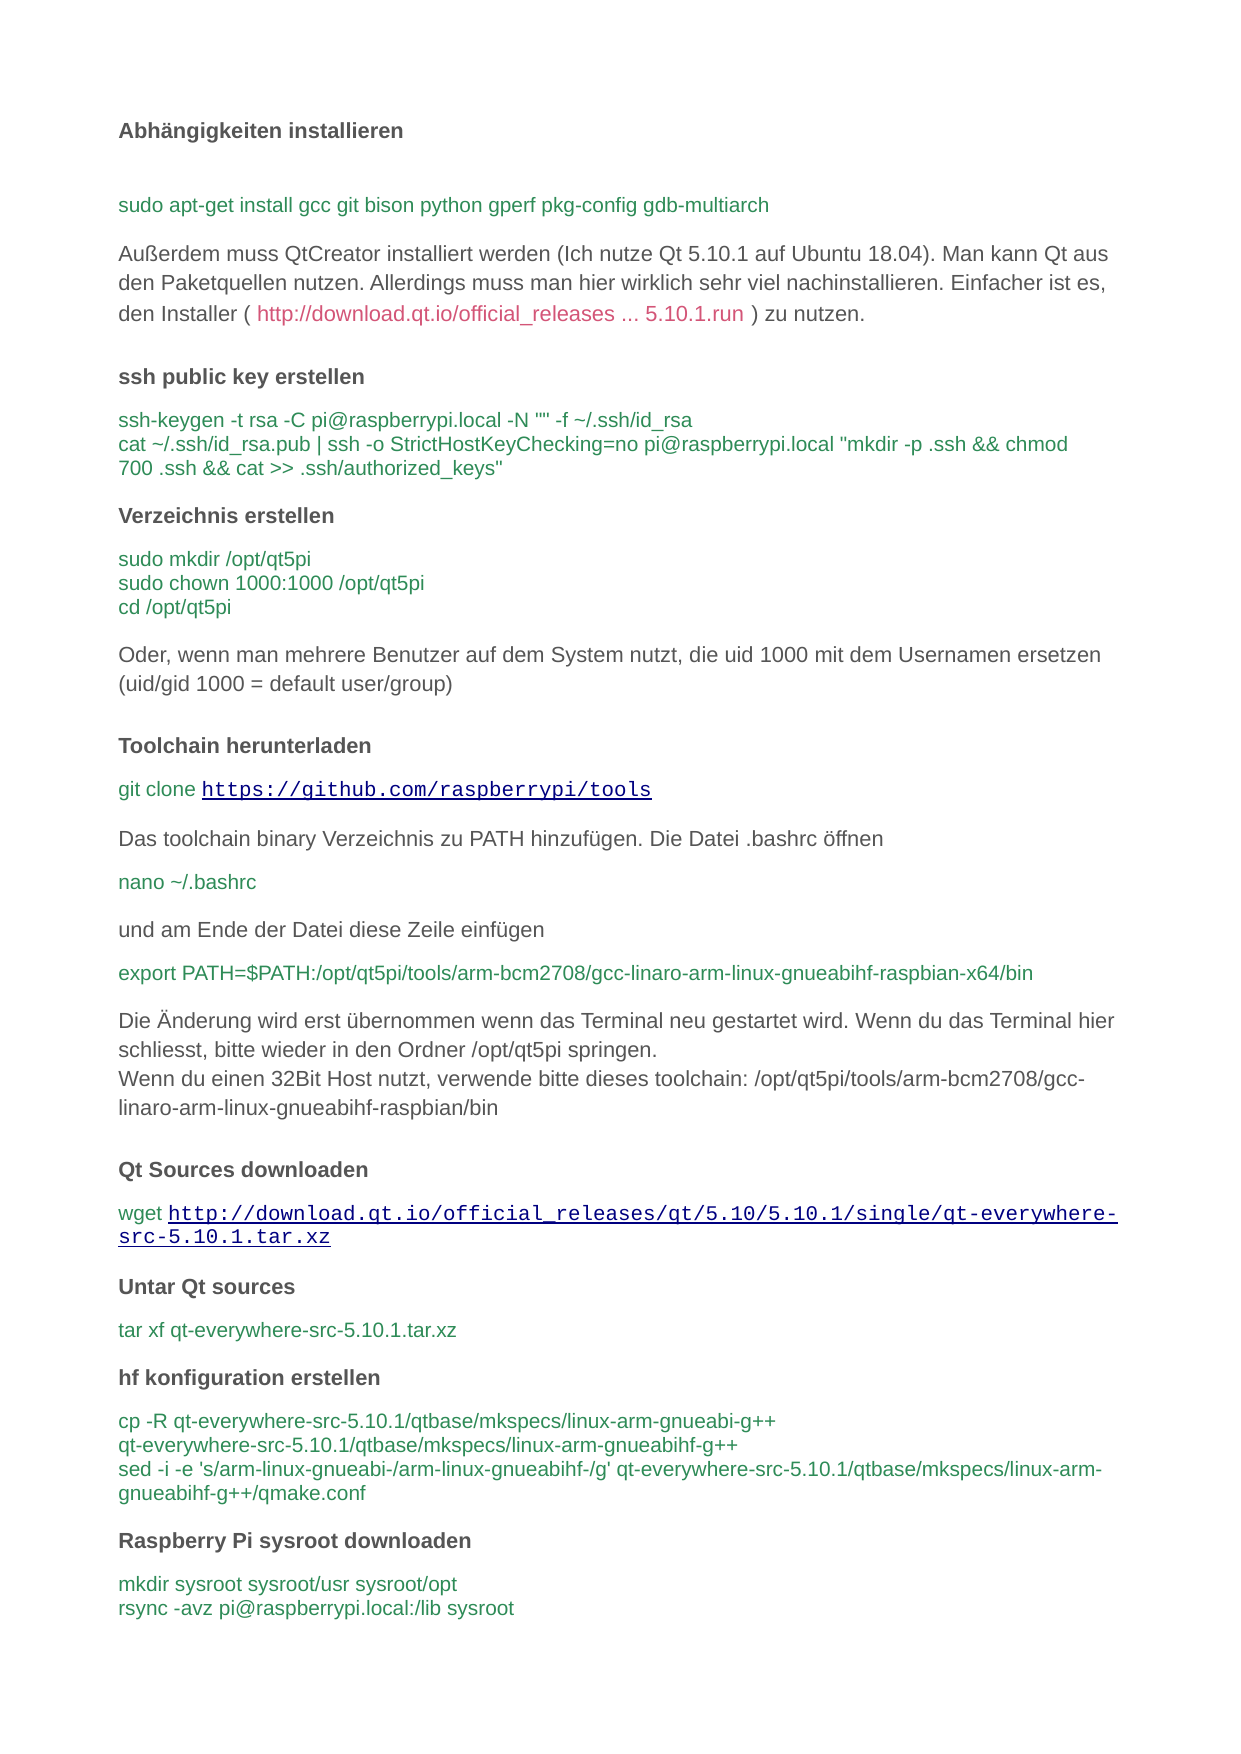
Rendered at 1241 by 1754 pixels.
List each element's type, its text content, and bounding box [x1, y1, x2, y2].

text Das toolchain binary Verzeichnis zu PATH hinzufügen. Die Datei .bashrc öffnen [118, 826, 1122, 851]
text und am Ende der Datei diese Zeile einfügen [118, 917, 1122, 942]
text cd /opt/qt5pi [118, 594, 1122, 618]
text mkdir sysroot sysroot/usr sysroot/opt [118, 1572, 1122, 1596]
text Abhängigkeiten installieren [118, 118, 1122, 143]
text nano ~/.bashrc [118, 869, 1122, 893]
text sudo chown 1000:1000 /opt/qt5pi [118, 571, 1122, 594]
text export PATH=$PATH:/opt/qt5pi/tools/arm-bcm2708/gcc-linaro-arm-linux-gnueabihf-raspbian-x64/bin [118, 961, 1122, 985]
text ssh-keygen -t rsa -C pi@raspberrypi.local -N "" -f ~/.ssh/id_rsa [118, 407, 1122, 431]
text sed -i -e 's/arm-linux-gnueabi-/arm-linux-gnueabihf-/g' qt-everywhere-src-5.10.1/qtbase/mkspecs/linux-arm-gnueabihf-g++/qmake.conf [118, 1456, 1122, 1504]
text Raspberry Pi sysroot downloaden [118, 1528, 1122, 1553]
text hf konfiguration erstellen [118, 1365, 1122, 1390]
text cat ~/.ssh/id_rsa.pub | ssh -o StrictHostKeyChecking=no pi@raspberrypi.local "mkdir -p .ssh && chmod 700 .ssh && cat >> .ssh/authorized_keys" [118, 431, 1122, 479]
text tar xf qt-everywhere-src-5.10.1.tar.xz [118, 1317, 1122, 1341]
text Verzeichnis erstellen [118, 503, 1122, 528]
text Die Änderung wird erst übernommen wenn das Terminal neu gestartet wird. Wenn du das Terminal hier schliesst, bitte wieder in den Ordner /opt/qt5pi springen. Wenn du einen 32Bit Host nutzt, verwende bitte dieses toolchain: /opt/qt5pi/tools/arm-bcm2708/gcc-linaro-arm-linux-gnueabihf-raspbian/bin Qt Sources downloaden [118, 1008, 1122, 1182]
text wget http://download.qt.io/official_releases/qt/5.10/5.10.1/single/qt-everywhere-src-5.10.1.tar.xz [118, 1201, 1122, 1250]
text cp -R qt-everywhere-src-5.10.1/qtbase/mkspecs/linux-arm-gnueabi-g++ qt-everywhere-src-5.10.1/qtbase/mkspecs/linux-arm-gnueabihf-g++ [118, 1408, 1122, 1456]
text Oder, wenn man mehrere Benutzer auf dem System nutzt, die uid 1000 mit dem Usernamen ersetzen (uid/gid 1000 = default user/group) Toolchain herunterladen [118, 642, 1122, 758]
text Außerdem muss QtCreator installiert werden (Ich nutze Qt 5.10.1 auf Ubuntu 18.04). Man kann Qt aus den Paketquellen nutzen. Allerdings muss man hier wirklich sehr viel nachinstallieren. Einfacher ist es, den Installer ( http://download.qt.io/official_releases ... 5.10.1.run ) zu nutzen. ssh public key erstellen [118, 241, 1122, 389]
text rsync -avz pi@raspberrypi.local:/lib sysroot [118, 1596, 1122, 1619]
text sudo mkdir /opt/qt5pi [118, 547, 1122, 571]
text Untar Qt sources [118, 1274, 1122, 1299]
text sudo apt-get install gcc git bison python gperf pkg-config gdb-multiarch [118, 193, 1122, 217]
text git clone https://github.com/raspberrypi/tools [118, 777, 1122, 802]
